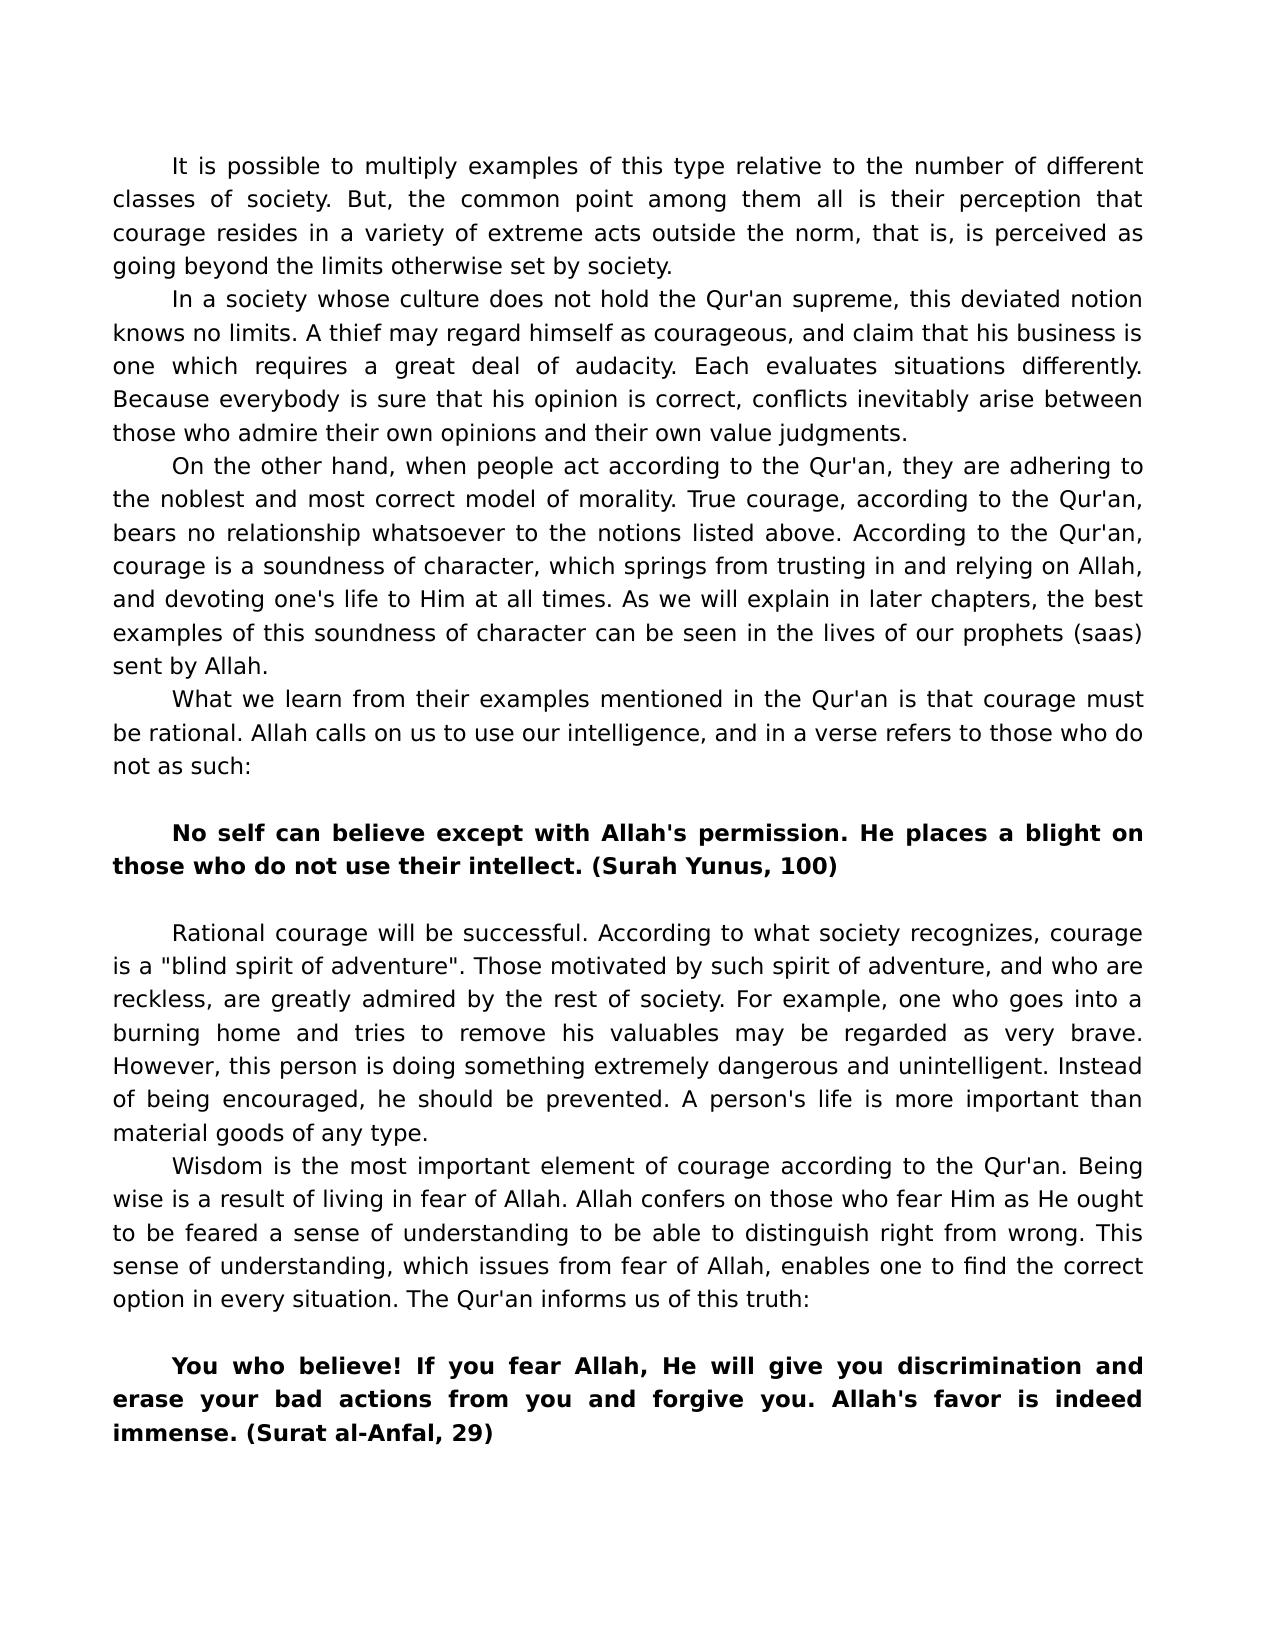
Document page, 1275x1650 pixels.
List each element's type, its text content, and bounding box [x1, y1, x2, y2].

text On the other hand, when people act according to the Qur'an, they are adhering to the noblest and most correct model of morality. True courage, according to the Qur'an, bears no relationship whatsoever to the notions listed above. According to the Qur'an, courage is a soundness of character, which springs from trusting in and relying on Allah, and devoting one's life to Him at all times. As we will explain in later chapters, the best examples of this soundness of character can be seen in the lives of our prophets (saas) sent by Allah. [112, 448, 1145, 681]
text No self can believe except with Allah's permission. He places a blight on those who do not use their intellect. (Surah Yunus, 100) [112, 814, 1145, 881]
text In a society whose culture does not hold the Qur'an supreme, this deviated notion knows no limits. A thief may regard himself as courageous, and claim that his business is one which requires a great deal of audacity. Each evaluates situations differently. Because everybody is sure that his opinion is correct, conflicts inevitably arise between those who admire their own opinions and their own value judgments. [112, 281, 1145, 448]
text Rational courage will be successful. According to what society recognizes, courage is a "blind spirit of adventure". Those motivated by such spirit of adventure, and who are reckless, are greatly admired by the rest of society. For example, one who goes into a burning home and tries to remove his valuables may be regarded as very brave. However, this person is doing something extremely dangerous and unintelligent. Instead of being encouraged, he should be prevented. A person's life is more important than material goods of any type. [112, 914, 1145, 1148]
text What we learn from their examples mentioned in the Qur'an is that courage must be rational. Allah calls on us to use our intelligence, and in a verse refers to those who do not as such: [112, 681, 1145, 781]
text Wisdom is the most important element of courage according to the Qur'an. Being wise is a result of living in fear of Allah. Allah confers on those who fear Him as He ought to be feared a sense of understanding to be able to distinguish right from wrong. This sense of understanding, which issues from fear of Allah, enables one to find the correct option in every situation. The Qur'an informs us of this truth: [112, 1148, 1145, 1314]
text You who believe! If you fear Allah, He will give you discrimination and erase your bad actions from you and forgive you. Allah's favor is indeed immense. (Surat al-Anfal, 29) [112, 1348, 1145, 1448]
text It is possible to multiply examples of this type relative to the number of different classes of society. But, the common point among them all is their perception that courage resides in a variety of extreme acts outside the norm, that is, is perceived as going beyond the limits otherwise set by society. [112, 148, 1145, 281]
